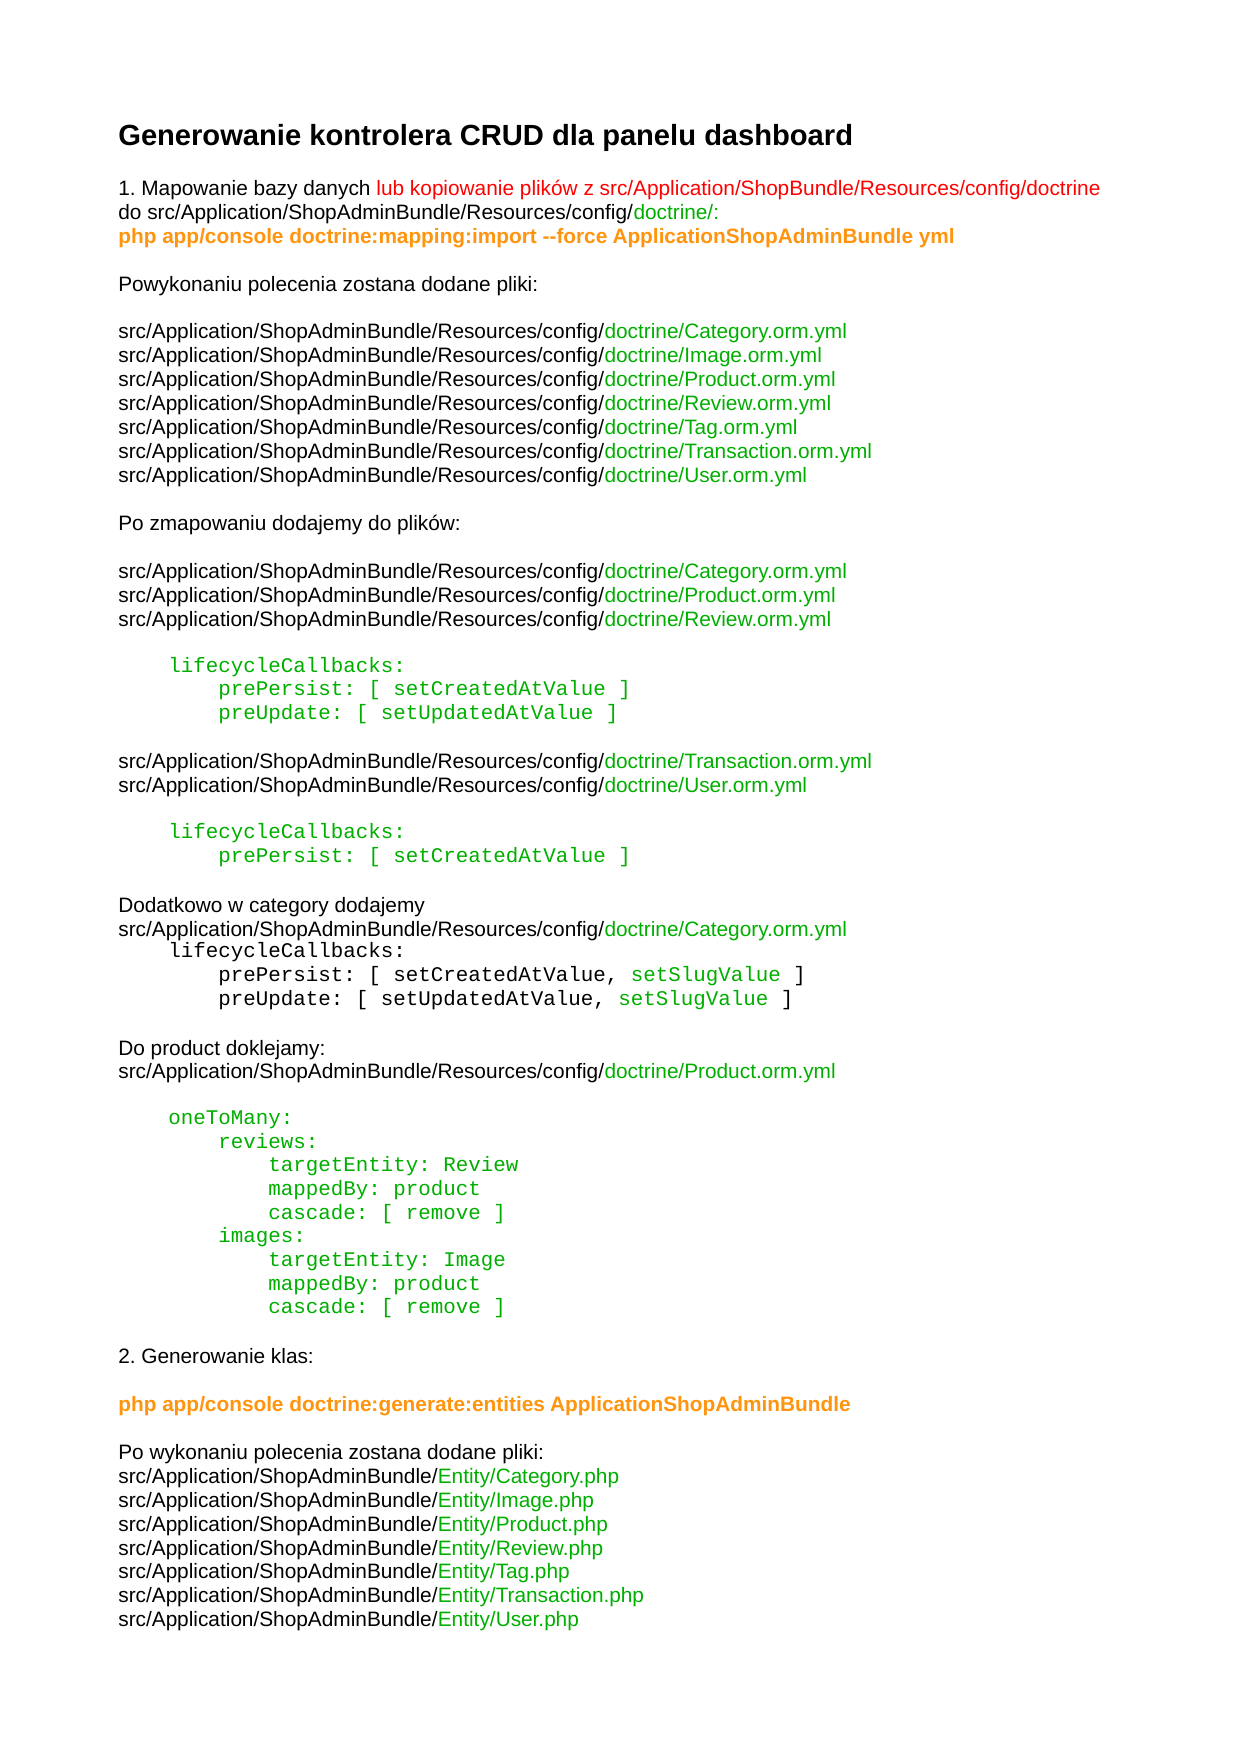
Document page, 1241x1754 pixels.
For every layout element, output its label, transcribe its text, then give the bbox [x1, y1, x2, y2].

text src/Application/ShopAdminBundle/Entity/Transaction.php [118, 1583, 1122, 1607]
text mappedBy: product [118, 1273, 1122, 1296]
text 2. Generowanie klas: [118, 1344, 1122, 1368]
text Po wykonaniu polecenia zostana dodane pliki: [118, 1439, 1122, 1463]
text 1. Mapowanie bazy danych lub kopiowanie plików z src/Application/ShopBundle/Resources/config/doctrine [118, 176, 1122, 199]
text src/Application/ShopAdminBundle/Resources/config/doctrine/Product.orm.yml [118, 583, 1122, 607]
text targetEntity: Review [118, 1154, 1122, 1178]
text src/Application/ShopAdminBundle/Resources/config/doctrine/Transaction.orm.yml [118, 749, 1122, 773]
text src/Application/ShopAdminBundle/Entity/Category.php [118, 1463, 1122, 1487]
text src/Application/ShopAdminBundle/Resources/config/doctrine/Review.orm.yml [118, 607, 1122, 631]
text src/Application/ShopAdminBundle/Resources/config/doctrine/Category.orm.yml [118, 916, 1122, 940]
text mappedBy: product [118, 1178, 1122, 1202]
text src/Application/ShopAdminBundle/Entity/User.php [118, 1607, 1122, 1631]
text src/Application/ShopAdminBundle/Resources/config/doctrine/Review.orm.yml [118, 391, 1122, 415]
text reviews: [118, 1131, 1122, 1154]
text lifecycleCallbacks: [118, 655, 1122, 678]
text lifecycleCallbacks: [118, 940, 1122, 964]
text cascade: [ remove ] [118, 1202, 1122, 1225]
text cascade: [ remove ] [118, 1296, 1122, 1320]
text src/Application/ShopAdminBundle/Resources/config/doctrine/Tag.orm.yml [118, 415, 1122, 439]
text src/Application/ShopAdminBundle/Entity/Tag.php [118, 1559, 1122, 1583]
text prePersist: [ setCreatedAtValue, setSlugValue ] [118, 964, 1122, 988]
text php app/console doctrine:mapping:import --force ApplicationShopAdminBundle yml [118, 223, 1122, 247]
text preUpdate: [ setUpdatedAtValue ] [118, 702, 1122, 726]
text src/Application/ShopAdminBundle/Resources/config/doctrine/User.orm.yml [118, 463, 1122, 487]
text src/Application/ShopAdminBundle/Resources/config/doctrine/Category.orm.yml [118, 559, 1122, 583]
text images: [118, 1225, 1122, 1249]
text src/Application/ShopAdminBundle/Entity/Image.php [118, 1487, 1122, 1511]
text Do product doklejamy: [118, 1035, 1122, 1059]
text Po zmapowaniu dodajemy do plików: [118, 511, 1122, 535]
text targetEntity: Image [118, 1249, 1122, 1273]
text do src/Application/ShopAdminBundle/Resources/config/doctrine/: [118, 199, 1122, 223]
text Dodatkowo w category dodajemy [118, 892, 1122, 916]
text prePersist: [ setCreatedAtValue ] [118, 845, 1122, 868]
text php app/console doctrine:generate:entities ApplicationShopAdminBundle [118, 1392, 1122, 1416]
text Generowanie kontrolera CRUD dla panelu dashboard [118, 118, 1122, 152]
text src/Application/ShopAdminBundle/Resources/config/doctrine/Image.orm.yml [118, 343, 1122, 367]
text lifecycleCallbacks: [118, 821, 1122, 845]
text src/Application/ShopAdminBundle/Resources/config/doctrine/Product.orm.yml [118, 1059, 1122, 1083]
text src/Application/ShopAdminBundle/Resources/config/doctrine/Product.orm.yml [118, 367, 1122, 391]
text src/Application/ShopAdminBundle/Resources/config/doctrine/Transaction.orm.yml [118, 439, 1122, 463]
text src/Application/ShopAdminBundle/Entity/Review.php [118, 1535, 1122, 1559]
text src/Application/ShopAdminBundle/Resources/config/doctrine/User.orm.yml [118, 773, 1122, 797]
text src/Application/ShopAdminBundle/Resources/config/doctrine/Category.orm.yml [118, 319, 1122, 343]
text src/Application/ShopAdminBundle/Entity/Product.php [118, 1511, 1122, 1535]
text oneToMany: [118, 1107, 1122, 1131]
text preUpdate: [ setUpdatedAtValue, setSlugValue ] [118, 988, 1122, 1011]
text Powykonaniu polecenia zostana dodane pliki: [118, 271, 1122, 295]
text prePersist: [ setCreatedAtValue ] [118, 678, 1122, 702]
